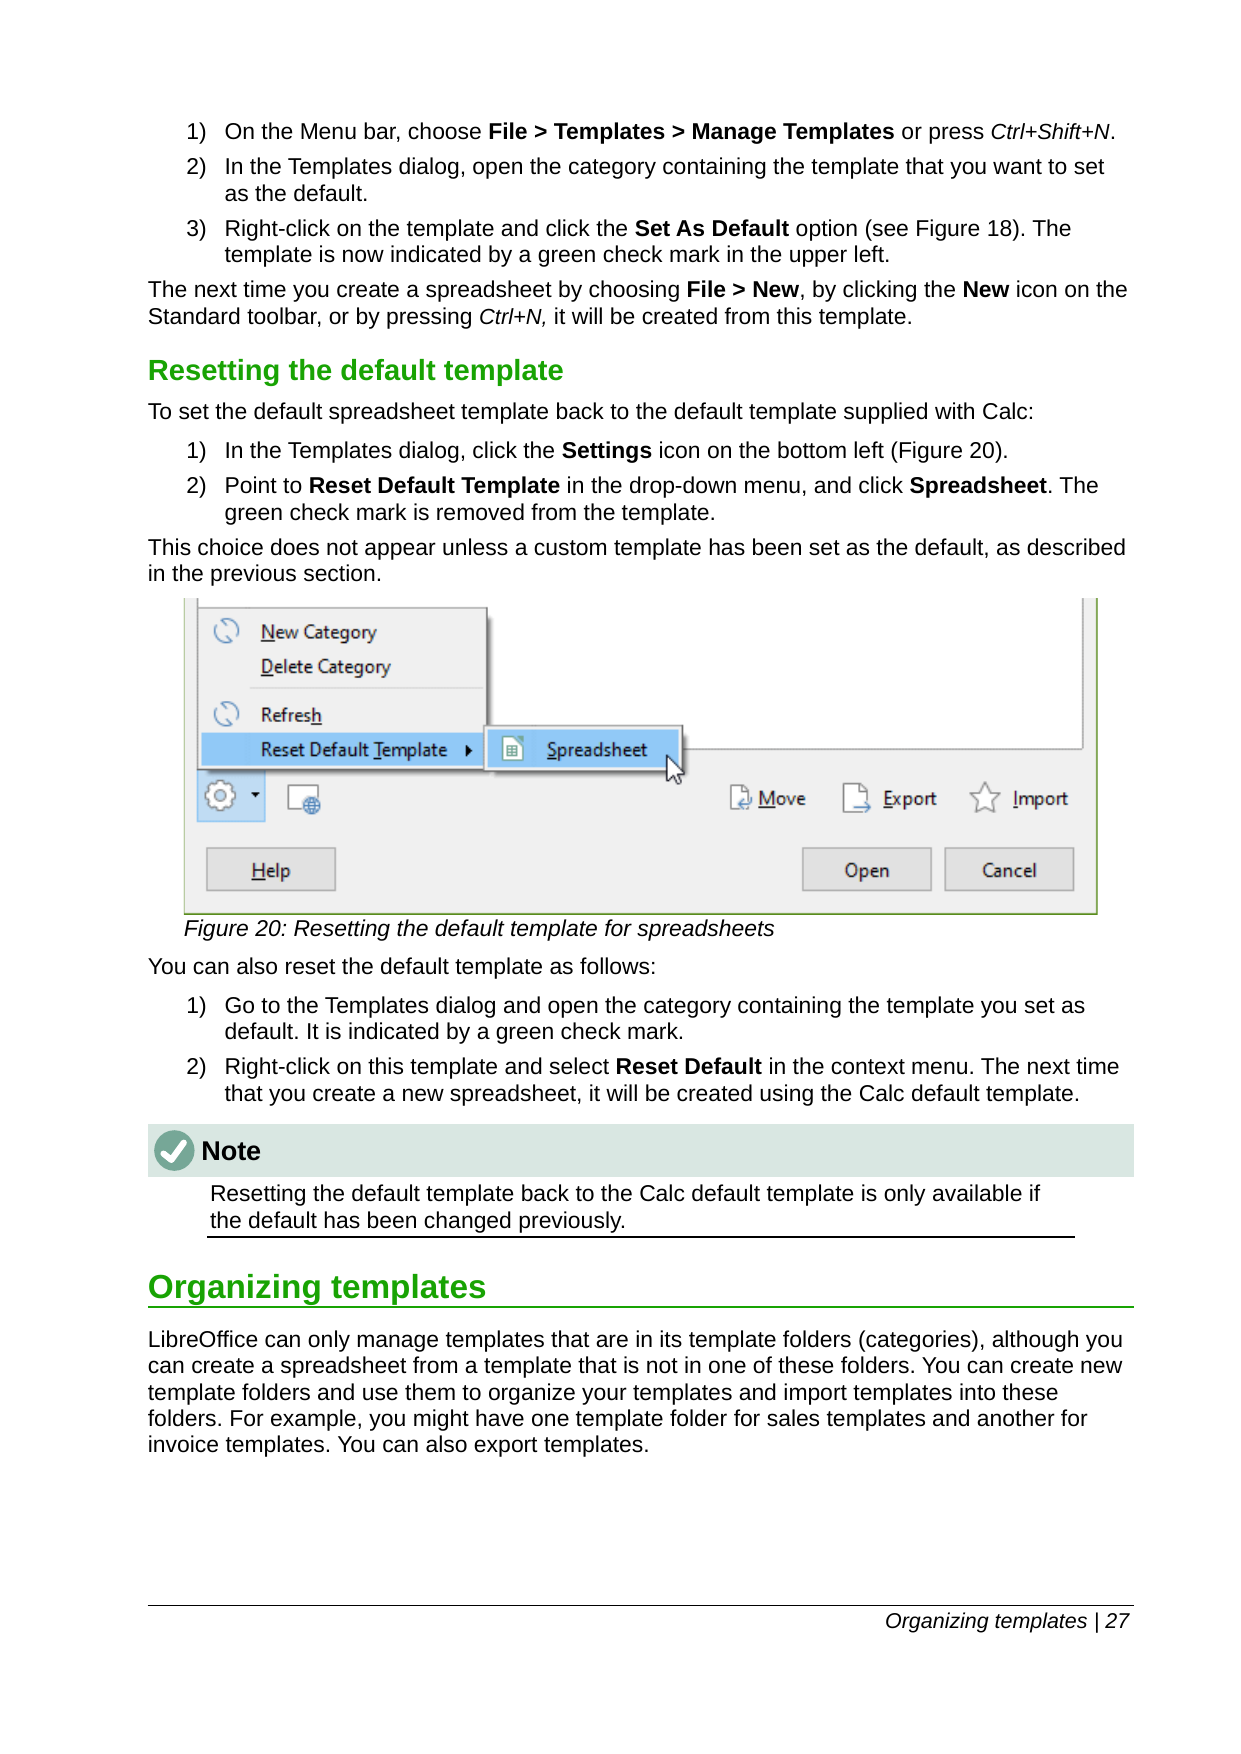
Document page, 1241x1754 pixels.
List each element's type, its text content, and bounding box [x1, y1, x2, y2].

list In the Templates dialog, open the category containing the template that you want to set as the default. [207, 153, 1134, 206]
text This choice does not appear unless a custom template has been set as the default, as described in the previous section. [148, 534, 1134, 586]
subtitle Organizing templates [148, 1267, 1134, 1306]
list Point to Reset Default Template in the drop-down menu, and click Spreadsheet. The green check mark is removed from the template. [207, 472, 1134, 525]
subtitle Note [148, 1124, 1134, 1177]
text Resetting the default template back to the Calc default template is only available if the default has been changed previously. [207, 1177, 1075, 1236]
list On the Menu bar, choose File > Templates > Manage Templates or press Ctrl+Shift+N. [207, 118, 1134, 144]
list You can also reset the default template as follows: [148, 953, 1134, 979]
list To set the default spreadsheet template back to the default template supplied with Calc: [148, 398, 1134, 424]
text Figure 20: Resetting the default template for spreadsheets [184, 915, 1098, 941]
text LibreOffice can only manage templates that are in its template folders (categories), although you can create a spreadsheet from a template that is not in one of these folders. You can create new template folders and use them to organize your templates and import templates into these folders. For example, you might have one template folder for sales templates and another for invoice templates. You can also export templates. [148, 1326, 1134, 1457]
list Go to the Templates dialog and open the category containing the template you set as default. It is indicated by a green check mark. [207, 992, 1134, 1044]
list In the Templates dialog, click the Settings icon on the bottom left (Figure 20). [207, 437, 1134, 463]
text The next time you create a spreadsheet by choosing File > New, by clicking the New icon on the Standard toolbar, or by pressing Ctrl+N, it will be created from this template. [148, 276, 1134, 329]
subtitle Resetting the default template [148, 353, 1134, 386]
picture [183, 598, 1098, 915]
list Right-click on the template and click the Set As Default option (see Figure 18). The template is now indicated by a green check mark in the upper left. [207, 215, 1134, 268]
list Right-click on this template and select Reset Default in the context menu. The next time that you create a new spreadsheet, it will be created using the Calc default template. [207, 1053, 1134, 1106]
